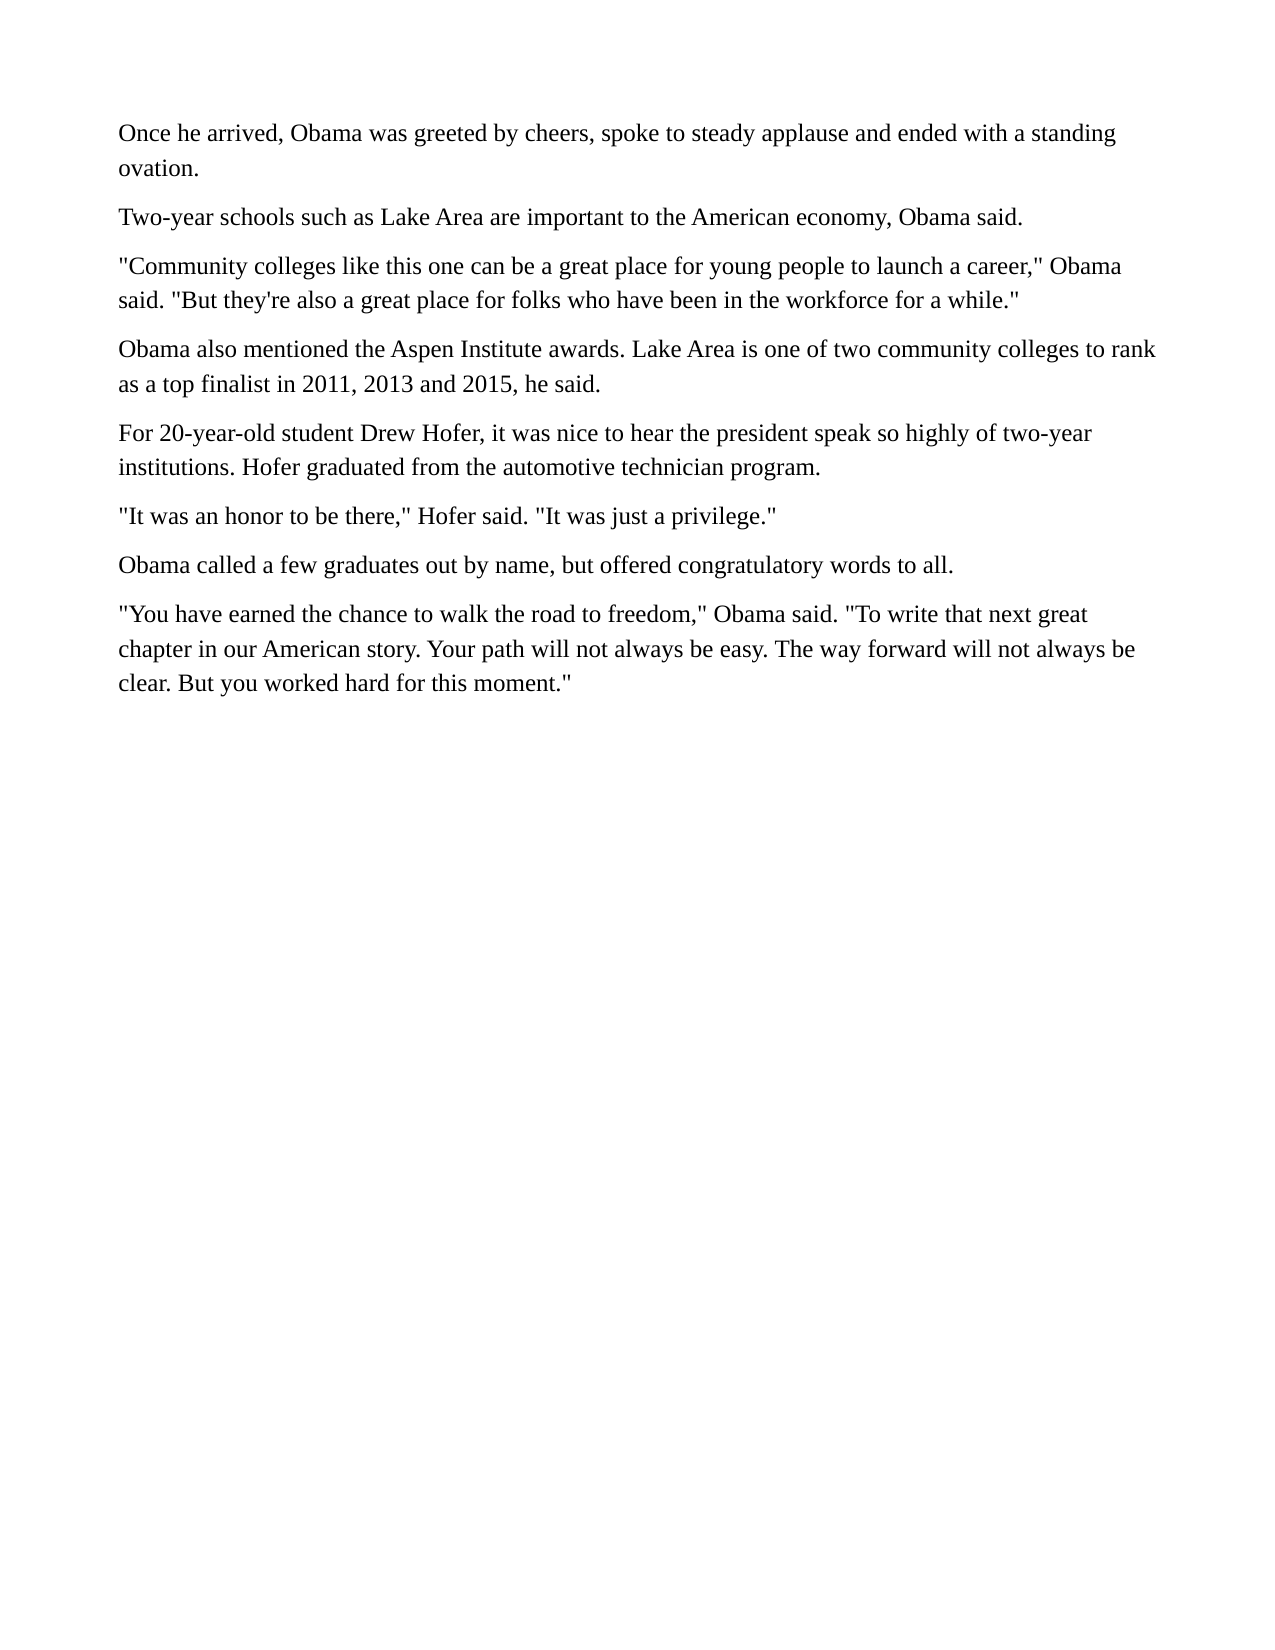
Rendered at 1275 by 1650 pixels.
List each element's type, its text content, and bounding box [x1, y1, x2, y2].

text "You have earned the chance to walk the road to freedom," Obama said. "To write that next great chapter in our American story. Your path will not always be easy. The way forward will not always be clear. But you worked hard for this moment." [118, 599, 1157, 697]
text Obama called a few graduates out by name, but offered congratulatory words to all. [118, 550, 1157, 579]
text "It was an honor to be there," Hofer said. "It was just a privilege." [118, 501, 1157, 530]
text "Community colleges like this one can be a great place for young people to launch a career," Obama said. "But they're also a great place for folks who have been in the workforce for a while." [118, 251, 1157, 314]
text For 20-year-old student Drew Hofer, it was nice to hear the president speak so highly of two-year institutions. Hofer graduated from the automotive technician program. [118, 418, 1157, 481]
text Two-year schools such as Lake Area are important to the American economy, Obama said. [118, 202, 1157, 230]
text Obama also mentioned the Aspen Institute awards. Lake Area is one of two community colleges to rank as a top finalist in 2011, 2013 and 2015, he said. [118, 334, 1157, 397]
text Once he arrived, Obama was greeted by cheers, spoke to steady applause and ended with a standing ovation. [118, 118, 1157, 181]
